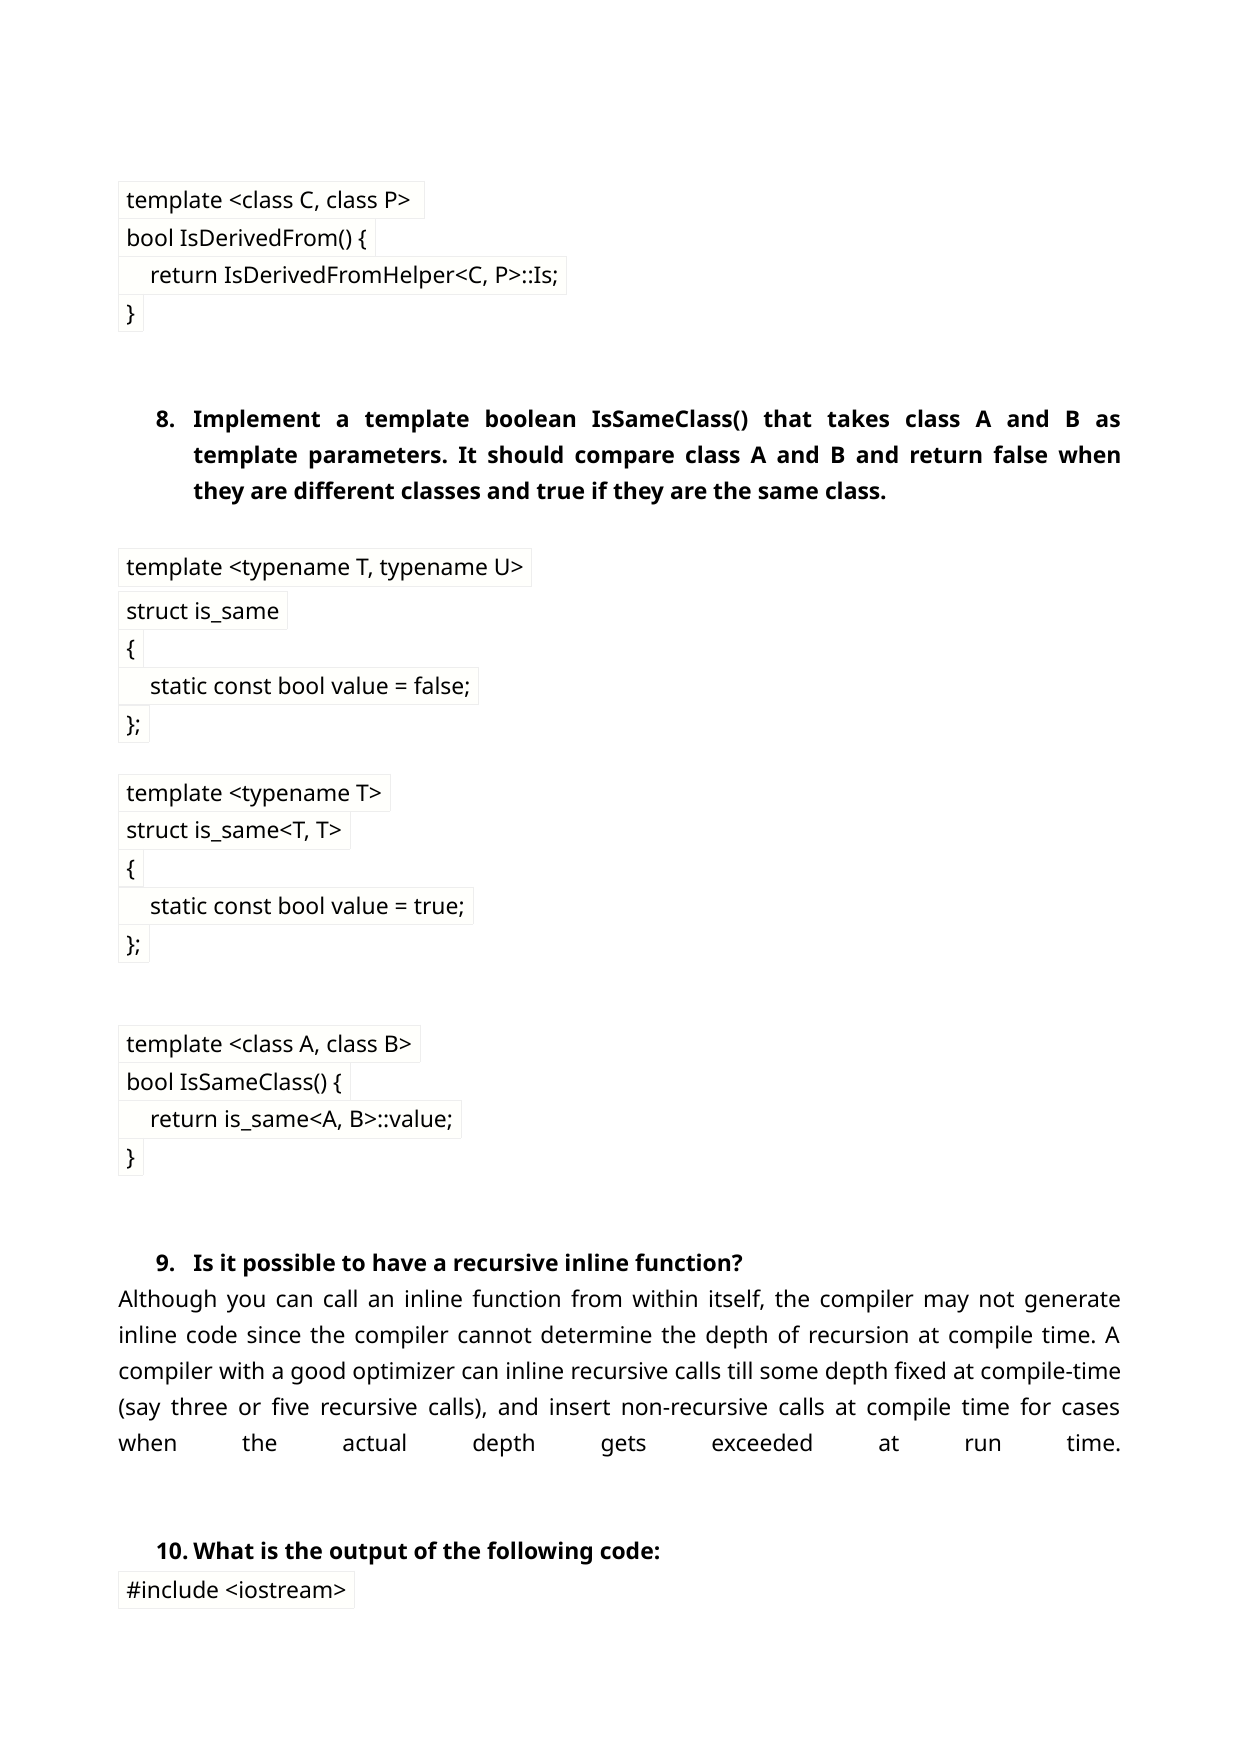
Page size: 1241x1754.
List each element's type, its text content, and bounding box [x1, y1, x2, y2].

text { [119, 630, 143, 667]
text [144, 629, 1122, 667]
text static const bool value = false; [119, 668, 478, 704]
text }; [119, 925, 149, 962]
text template <typename T> [119, 775, 390, 811]
text template <typename T, typename U> [118, 511, 1122, 586]
list What is the output of the following code: [156, 1535, 1122, 1566]
list Implement a template boolean IsSameClass() that takes class A and B as template parameters. It should compare class A and B and return false when they are different classes and true if they are the same class. [156, 403, 1122, 506]
text [391, 773, 1122, 811]
list Is it possible to have a recursive inline function? [156, 1247, 1122, 1278]
text template <class C, class P> [119, 182, 424, 218]
text [150, 704, 1122, 742]
text bool IsSameClass() { [119, 1063, 350, 1100]
text } [119, 1139, 143, 1175]
text { [119, 850, 143, 886]
text [376, 218, 1122, 256]
text #include <iostream> [119, 1572, 354, 1608]
text bool IsDerivedFrom() { [119, 219, 375, 256]
text [150, 924, 1122, 962]
text [462, 1100, 1122, 1138]
text [421, 1024, 1122, 1062]
text [474, 887, 1122, 924]
text return is_same<A, B>::value; [119, 1101, 461, 1138]
text [355, 1571, 1122, 1608]
text [351, 811, 1122, 849]
text [288, 591, 1122, 629]
text [425, 181, 1122, 218]
text [479, 667, 1122, 704]
text static const bool value = true; [119, 888, 473, 924]
text [144, 294, 1122, 331]
text [144, 849, 1122, 887]
text } [119, 295, 143, 331]
text [567, 256, 1122, 294]
text [144, 1138, 1122, 1175]
text return IsDerivedFromHelper<C, P>::Is; [119, 257, 566, 294]
text struct is_same<T, T> [119, 812, 350, 849]
text }; [119, 706, 149, 742]
text struct is_same [119, 592, 287, 629]
text [351, 1062, 1122, 1100]
text template <class A, class B> [119, 1026, 420, 1062]
text Although you can call an inline function from within itself, the compiler may not generate inline code since the compiler cannot determine the depth of recursion at compile time. A compiler with a good optimizer can inline recursive calls till some depth fixed at compile-time (say three or five recursive calls), and insert non-recursive calls at compile time for cases when the actual depth gets exceeded at run time. [118, 1283, 1122, 1530]
